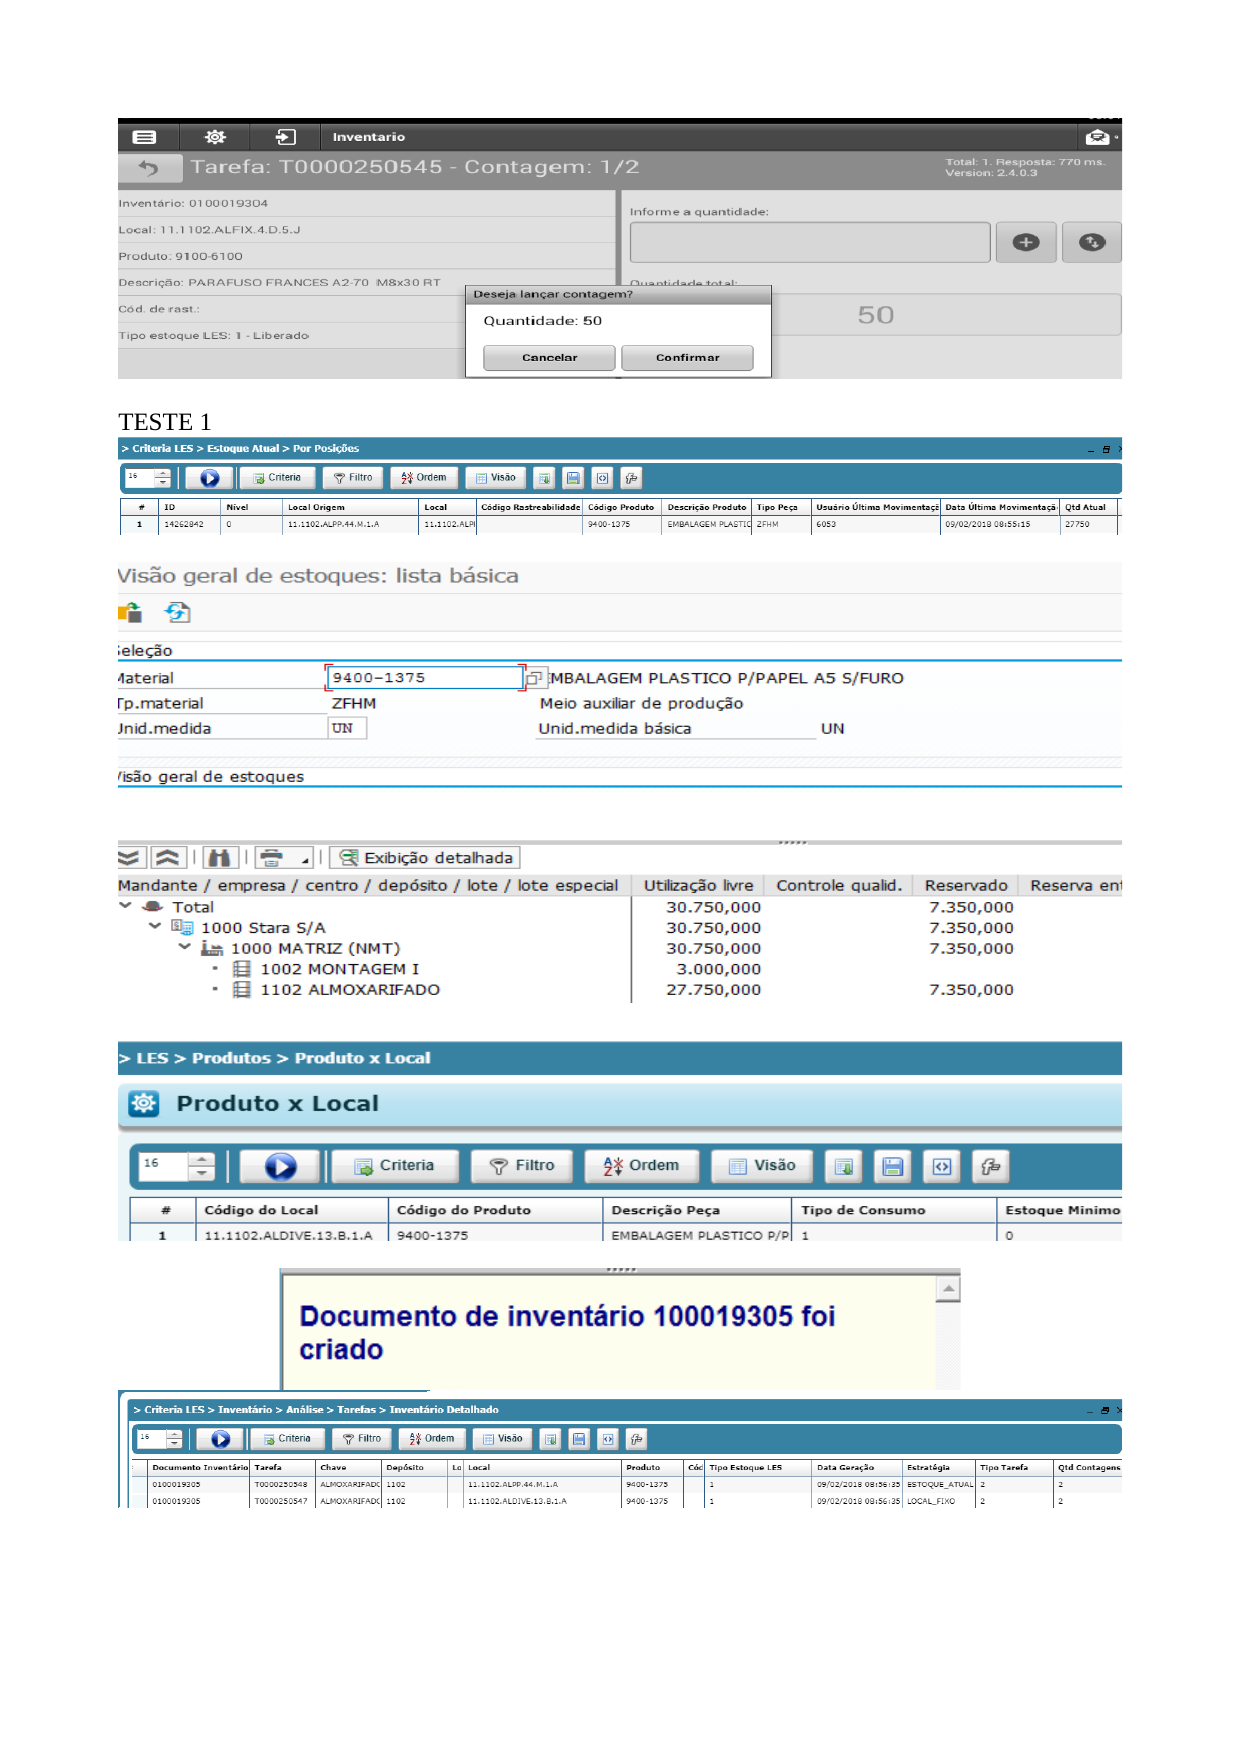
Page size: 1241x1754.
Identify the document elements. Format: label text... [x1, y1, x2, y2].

picture [118, 1268, 1123, 1508]
text TESTE 1 [118, 407, 1122, 436]
picture [118, 118, 1123, 379]
picture [118, 436, 1123, 535]
picture [118, 662, 1123, 785]
picture [118, 788, 1123, 1003]
picture [118, 562, 1123, 659]
picture [118, 1031, 1123, 1241]
